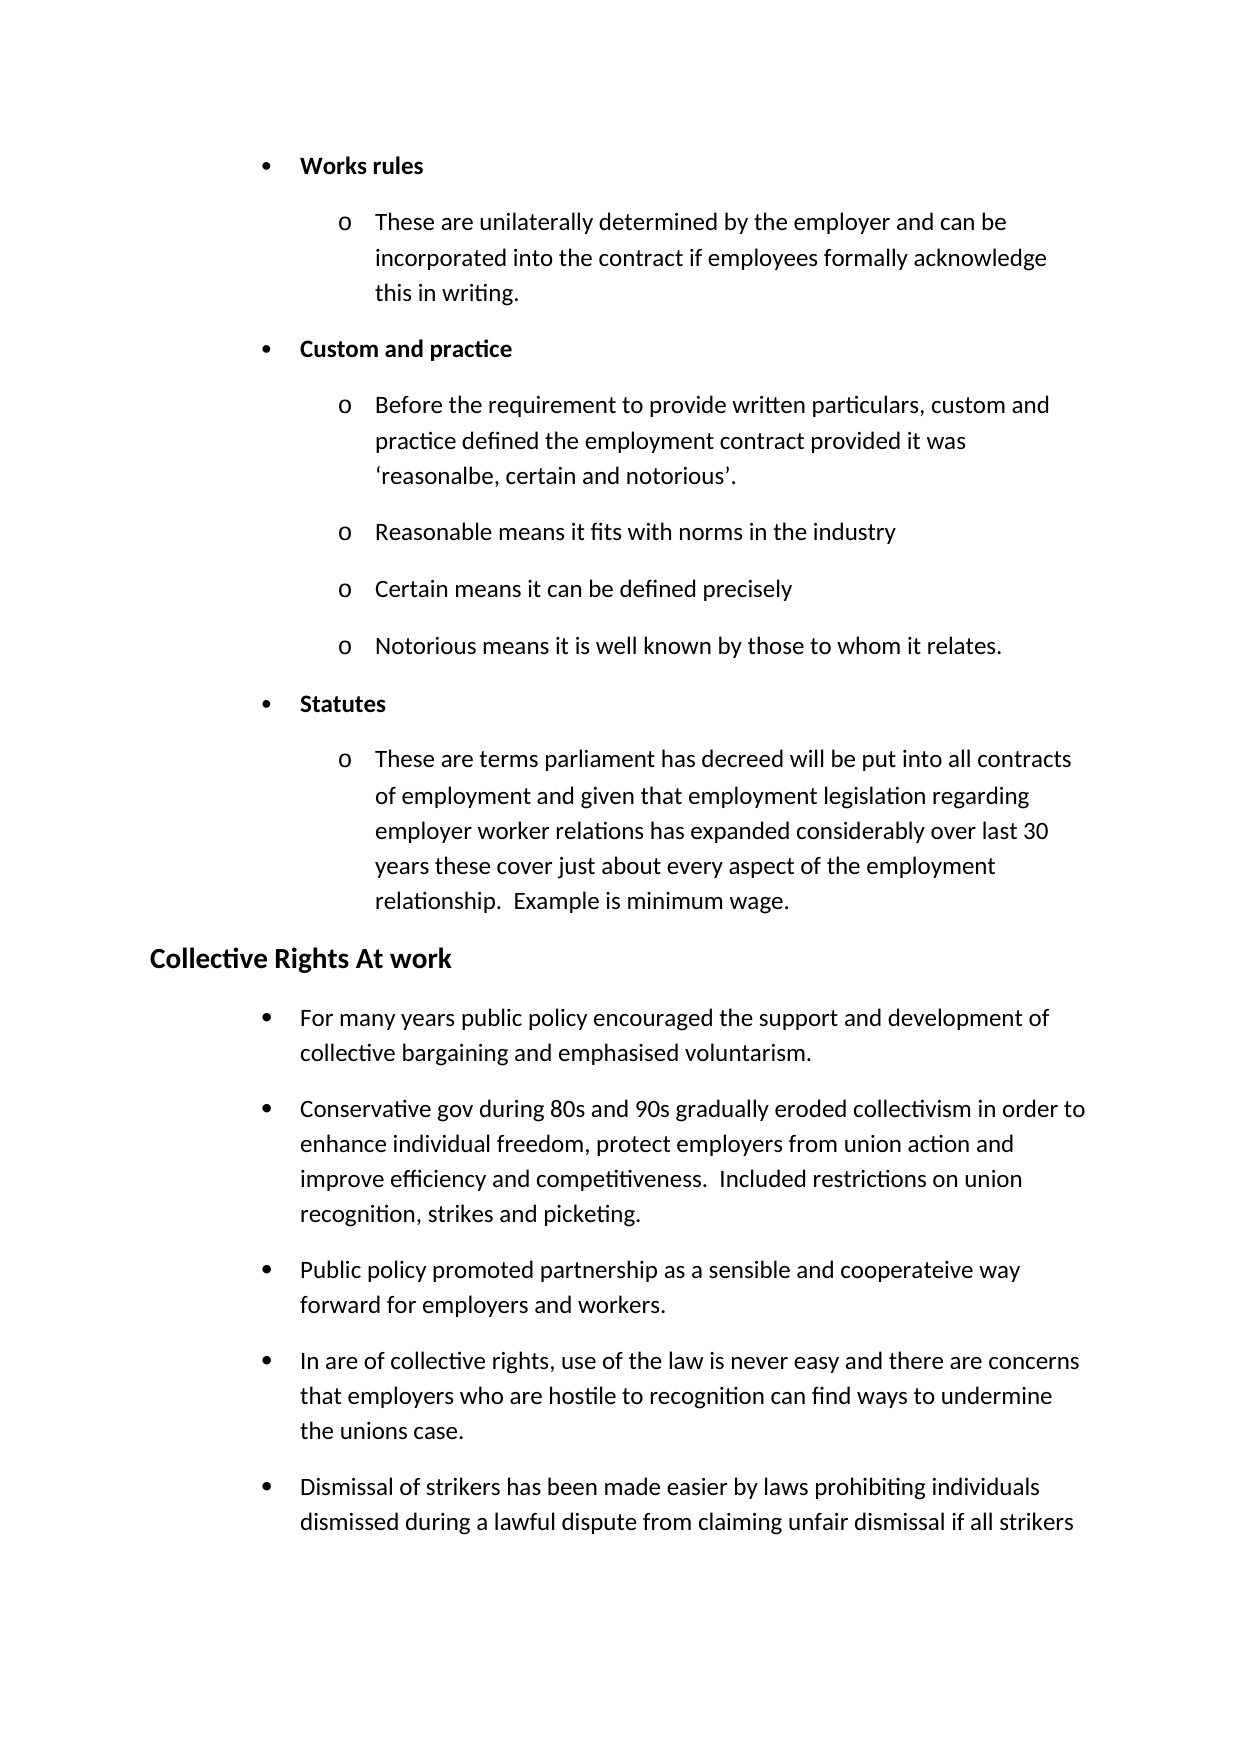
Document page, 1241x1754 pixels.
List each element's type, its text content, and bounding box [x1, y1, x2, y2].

list Custom and practice [262, 333, 1090, 363]
list Works rules [262, 150, 1090, 181]
text Collective Rights At work [150, 941, 1090, 976]
list Before the requirement to provide written particulars, custom and practice defined the employment contract provided it was ‘reasonalbe, certain and notorious’. [337, 389, 1090, 491]
list These are terms parliament has decreed will be put into all contracts of employment and given that employment legislation regarding employer worker relations has expanded considerably over last 30 years these cover just about every aspect of the employment relationship. Example is minimum wage. [337, 743, 1090, 915]
list Statutes [262, 688, 1090, 718]
list Dismissal of strikers has been made easier by laws prohibiting individuals dismissed during a lawful dispute from claiming unfair dismissal if all strikers [262, 1471, 1090, 1536]
list Public policy promoted partnership as a sensible and cooperateive way forward for employers and workers. [262, 1254, 1090, 1319]
list For many years public policy encouraged the support and development of collective bargaining and emphasised voluntarism. [262, 1002, 1090, 1068]
list Reasonable means it fits with norms in the industry [337, 516, 1090, 548]
list Certain means it can be defined precisely [337, 573, 1090, 605]
list Notorious means it is well known by those to whom it relates. [337, 630, 1090, 662]
list These are unilaterally determined by the employer and can be incorporated into the contract if employees formally acknowledge this in writing. [337, 206, 1090, 308]
list Conservative gov during 80s and 90s gradually eroded collectivism in order to enhance individual freedom, protect employers from union action and improve efficiency and competitiveness. Included restrictions on union recognition, strikes and picketing. [262, 1093, 1090, 1229]
list In are of collective rights, use of the law is never easy and there are concerns that employers who are hostile to recognition can find ways to undermine the unions case. [262, 1345, 1090, 1445]
